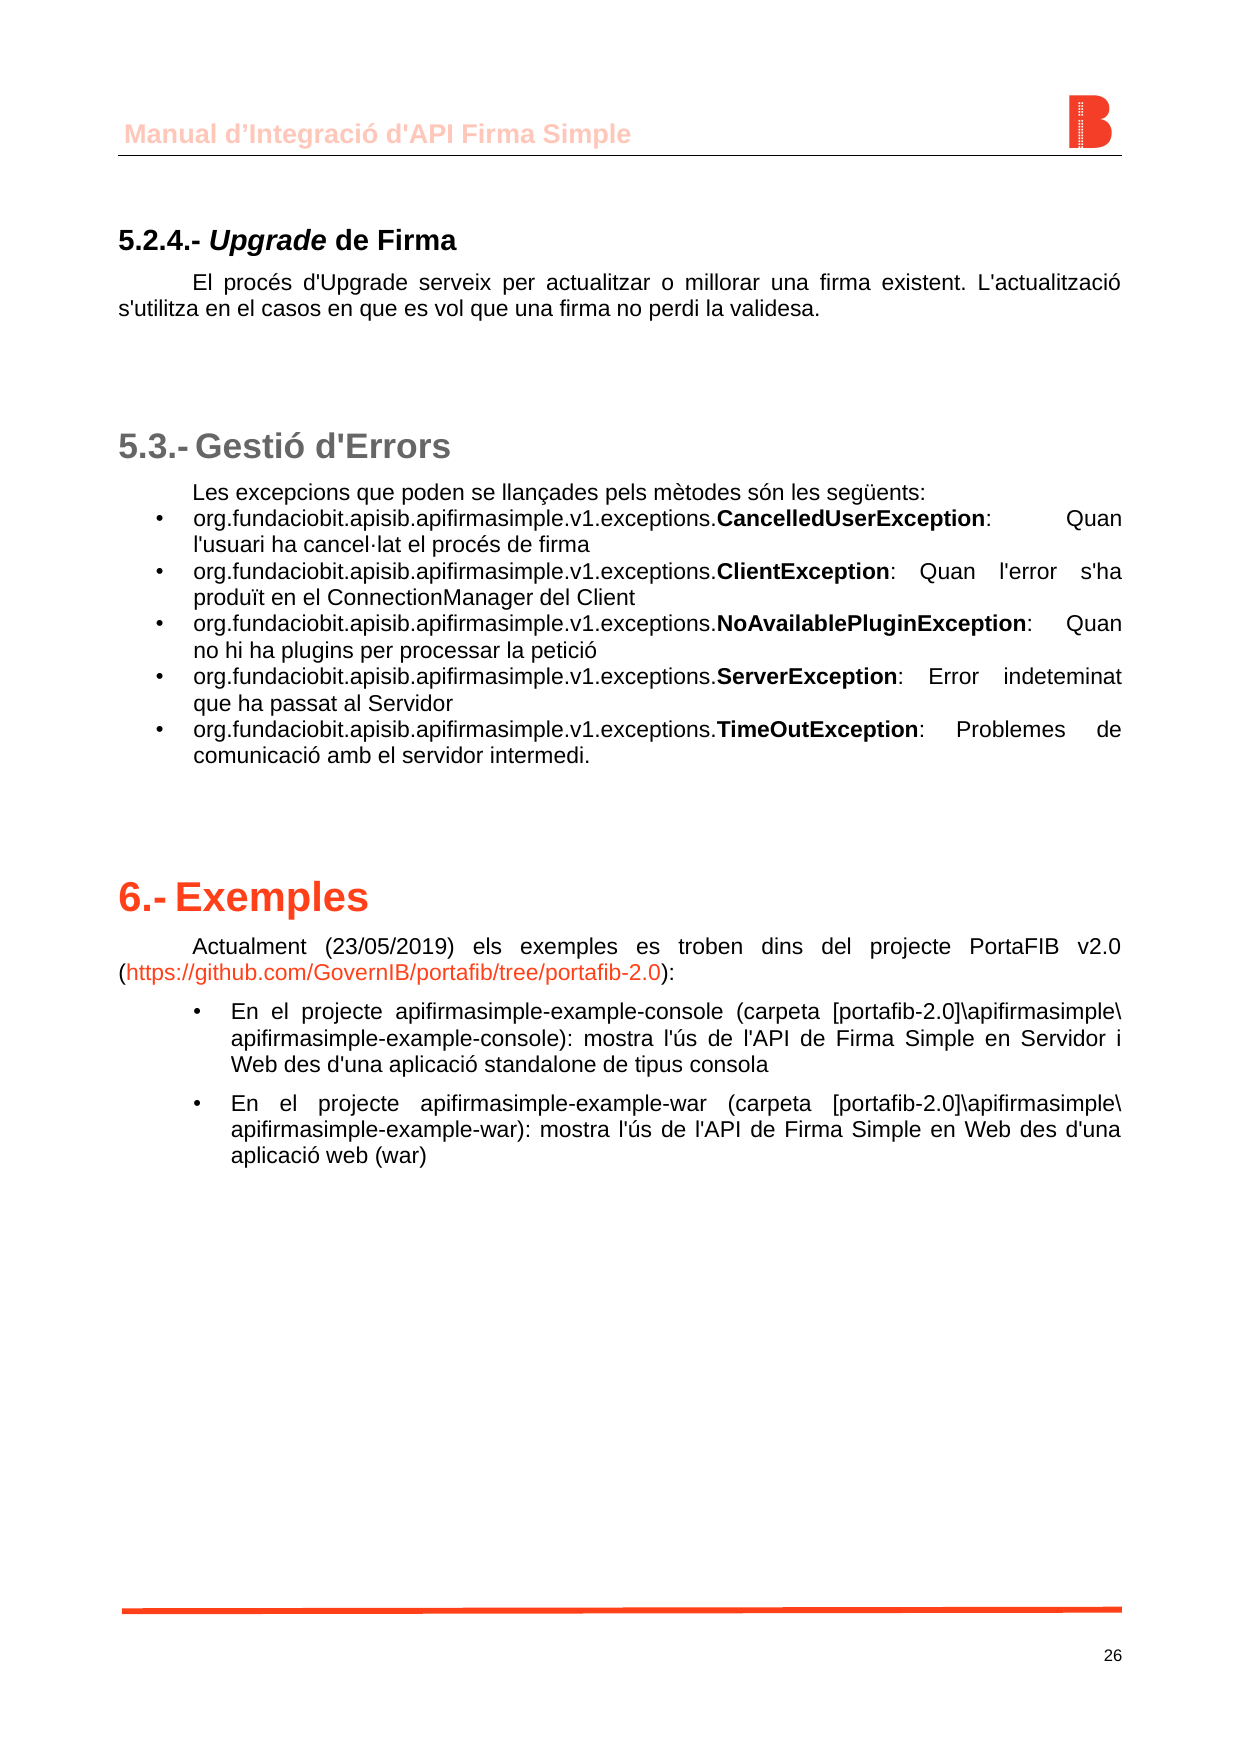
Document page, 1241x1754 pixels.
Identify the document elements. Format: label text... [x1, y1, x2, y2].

text Actualment (23/05/2019) els exemples es troben dins del projecte PortaFIB v2.0 (https://github.com/GovernIB/portafib/tree/portafib-2.0): [118, 933, 1122, 986]
picture [1063, 94, 1117, 150]
list org.fundaciobit.apisib.apifirmasimple.v1.exceptions.CancelledUserException: Quan l'usuari ha cancel·lat el procés de firma [156, 505, 1122, 558]
text El procés d'Upgrade serveix per actualitzar o millorar una firma existent. L'actualització s'utilitza en el casos en que es vol que una firma no perdi la validesa. [118, 269, 1122, 321]
list org.fundaciobit.apisib.apifirmasimple.v1.exceptions.ServerException: Error indeteminat que ha passat al Servidor [156, 663, 1122, 716]
text Les excepcions que poden se llançades pels mètodes són les següents: [118, 479, 1122, 505]
subtitle Exemples [118, 873, 1122, 921]
list En el projecte apifirmasimple-example-war (carpeta [portafib-2.0]\apifirmasimple\apifirmasimple-example-war): mostra l'ús de l'API de Firma Simple en Web des d'una aplicació web (war) [193, 1090, 1122, 1169]
subtitle Gestió d'Errors [118, 425, 1122, 466]
list org.fundaciobit.apisib.apifirmasimple.v1.exceptions.ClientException: Quan l'error s'ha produït en el ConnectionManager del Client [156, 558, 1122, 610]
list En el projecte apifirmasimple-example-console (carpeta [portafib-2.0]\apifirmasimple\apifirmasimple-example-console): mostra l'ús de l'API de Firma Simple en Servidor i Web des d'una aplicació standalone de tipus consola [193, 998, 1122, 1077]
subtitle Upgrade de Firma [118, 223, 1122, 256]
list org.fundaciobit.apisib.apifirmasimple.v1.exceptions.NoAvailablePluginException: Quan no hi ha plugins per processar la petició [156, 610, 1122, 663]
list org.fundaciobit.apisib.apifirmasimple.v1.exceptions.TimeOutException: Problemes de comunicació amb el servidor intermedi. [156, 716, 1122, 768]
